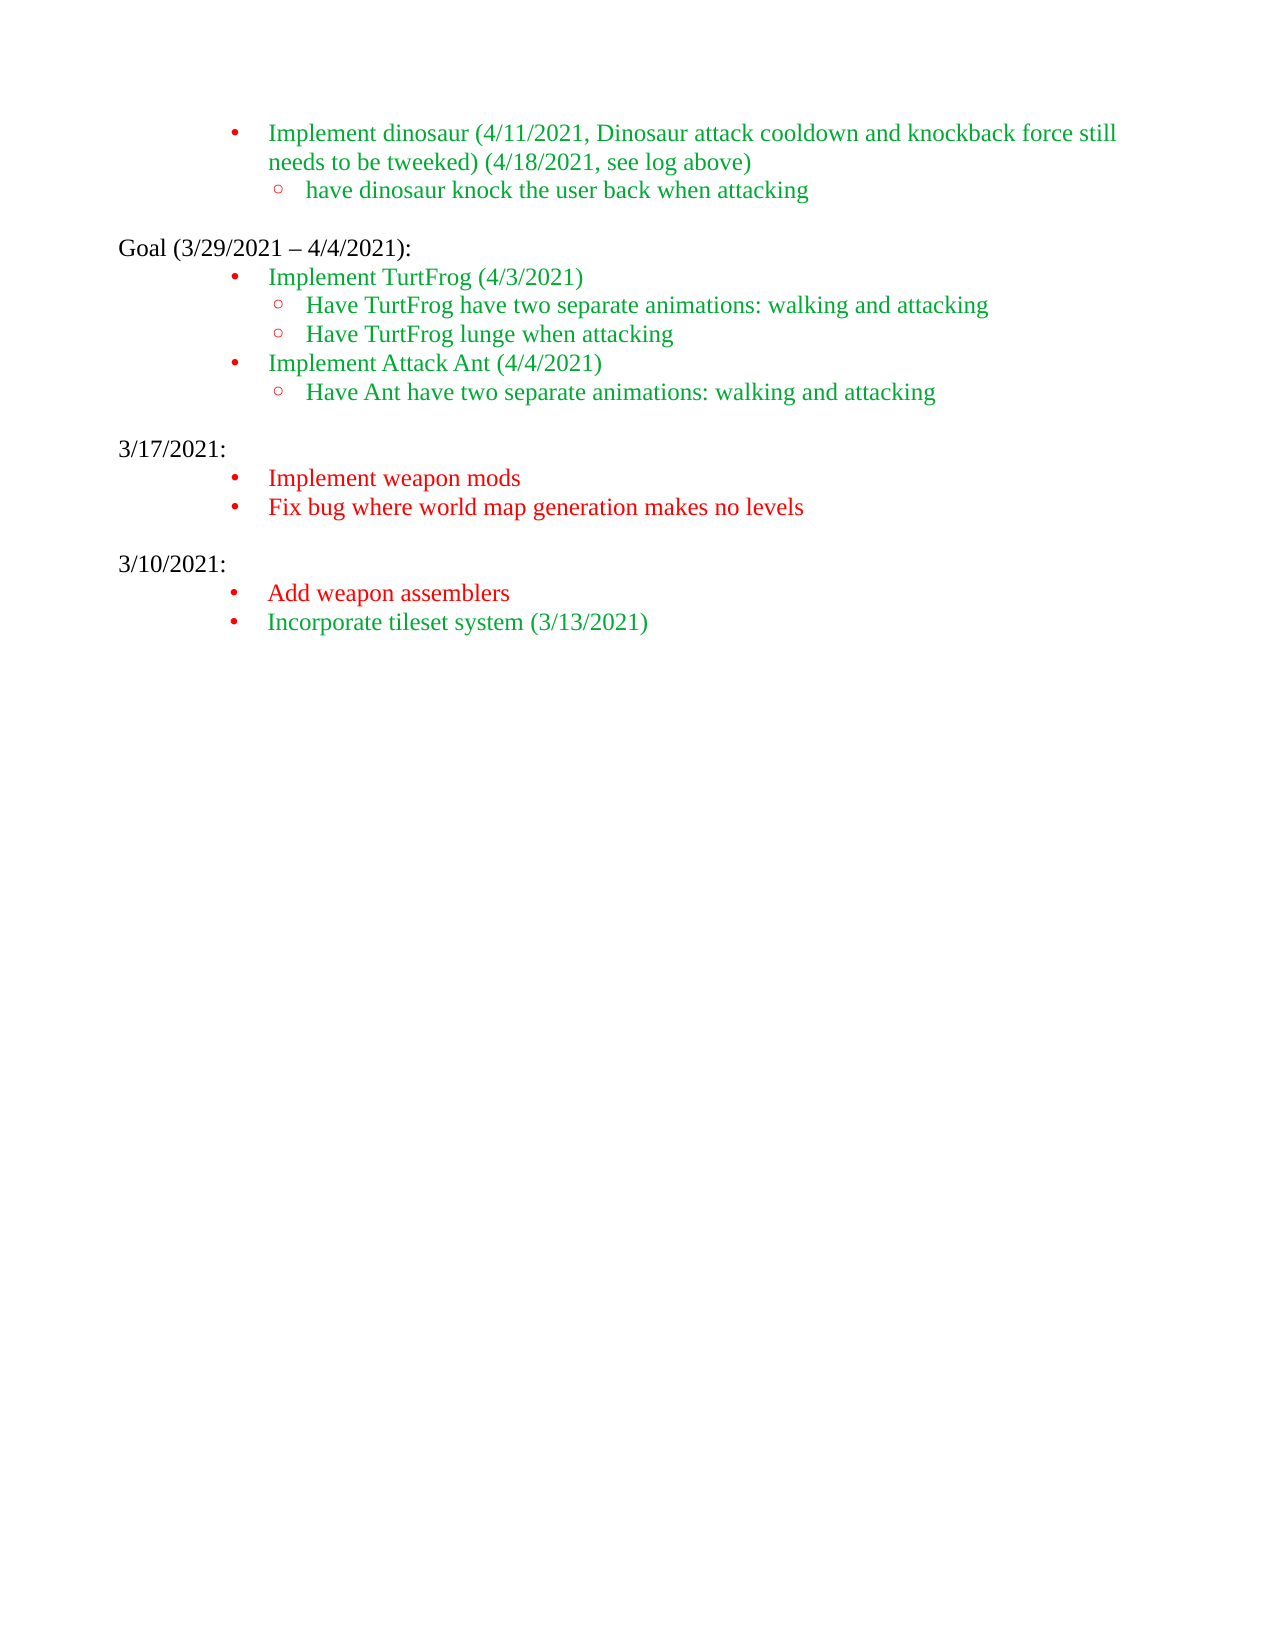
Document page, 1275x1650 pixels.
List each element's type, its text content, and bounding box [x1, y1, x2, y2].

list Fix bug where world map generation makes no levels [231, 492, 1157, 521]
list have dinosaur knock the user back when attacking [268, 176, 1157, 204]
list Incorporate tileset system (3/13/2021) [229, 607, 1157, 636]
list Have TurtFrog lunge when attacking [268, 319, 1157, 348]
text 3/10/2021: [118, 549, 1157, 578]
list Have Ant have two separate animations: walking and attacking [268, 377, 1157, 406]
list Implement dinosaur (4/11/2021, Dinosaur attack cooldown and knockback force still needs to be tweeked) (4/18/2021, see log above) [231, 118, 1157, 176]
text Goal (3/29/2021 – 4/4/2021): [118, 233, 1157, 262]
list Implement Attack Ant (4/4/2021) [231, 348, 1157, 377]
list Implement TurtFrog (4/3/2021) [231, 262, 1157, 291]
text 3/17/2021: [118, 434, 1157, 463]
list Implement weapon mods [231, 463, 1157, 492]
list Have TurtFrog have two separate animations: walking and attacking [268, 291, 1157, 319]
list Add weapon assemblers [229, 578, 1157, 607]
